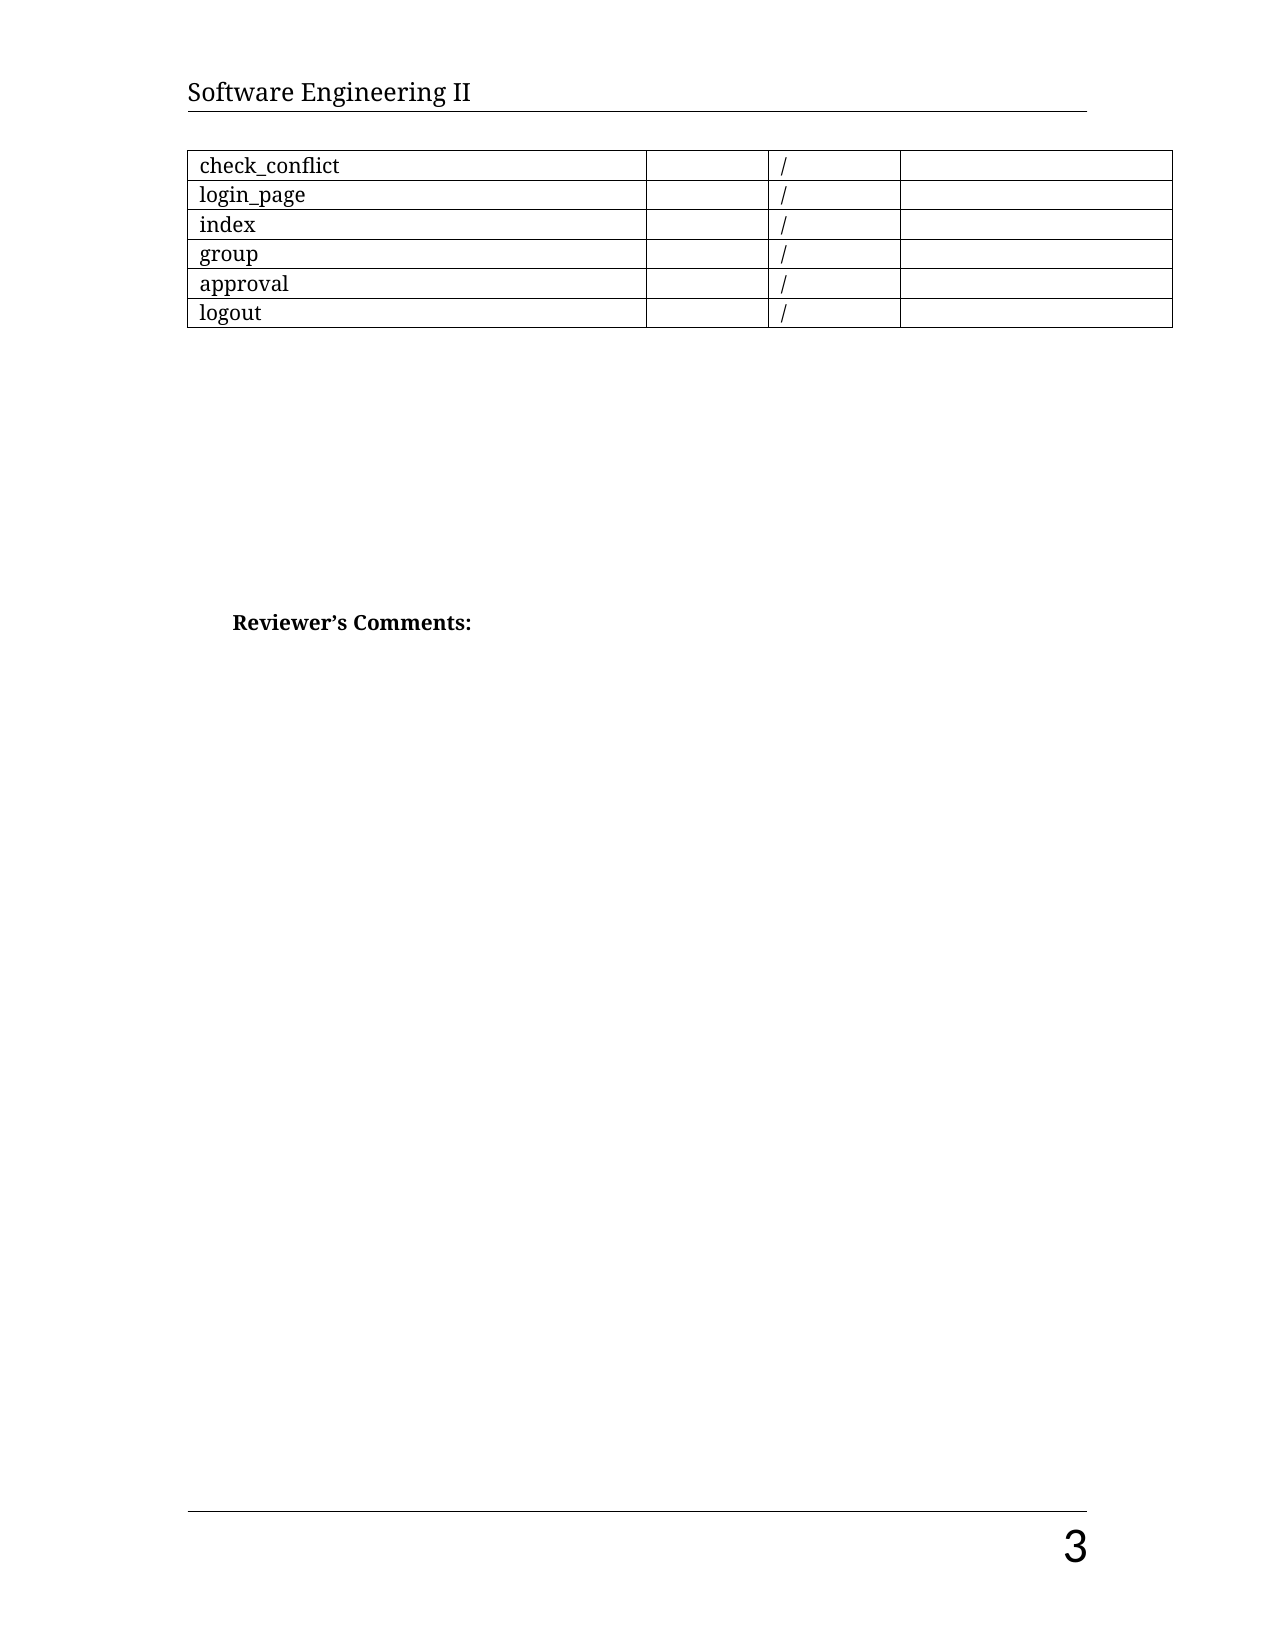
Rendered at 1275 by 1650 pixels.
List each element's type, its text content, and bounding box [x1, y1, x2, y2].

table_cell login_page [188, 181, 646, 209]
table_cell check_conflict [188, 151, 646, 179]
table_cell / [769, 240, 900, 268]
table_cell [647, 151, 768, 179]
table_cell [901, 210, 1172, 238]
table_cell [647, 240, 768, 268]
table_cell [647, 299, 768, 327]
table_cell / [769, 181, 900, 209]
table_cell / [769, 299, 900, 327]
table_cell [647, 269, 768, 297]
table_cell [901, 181, 1172, 209]
table_cell [901, 240, 1172, 268]
table_cell [647, 210, 768, 238]
table_cell logout [188, 299, 646, 327]
table_cell [901, 269, 1172, 297]
table_cell / [769, 269, 900, 297]
table_cell / [769, 210, 900, 238]
table_cell index [188, 210, 646, 238]
table_cell / [769, 151, 900, 179]
table_cell [647, 181, 768, 209]
table_cell group [188, 240, 646, 268]
table_cell [901, 299, 1172, 327]
table_cell [901, 151, 1172, 179]
table_cell approval [188, 269, 646, 297]
subtitle Reviewer’s Comments: [187, 608, 1087, 665]
